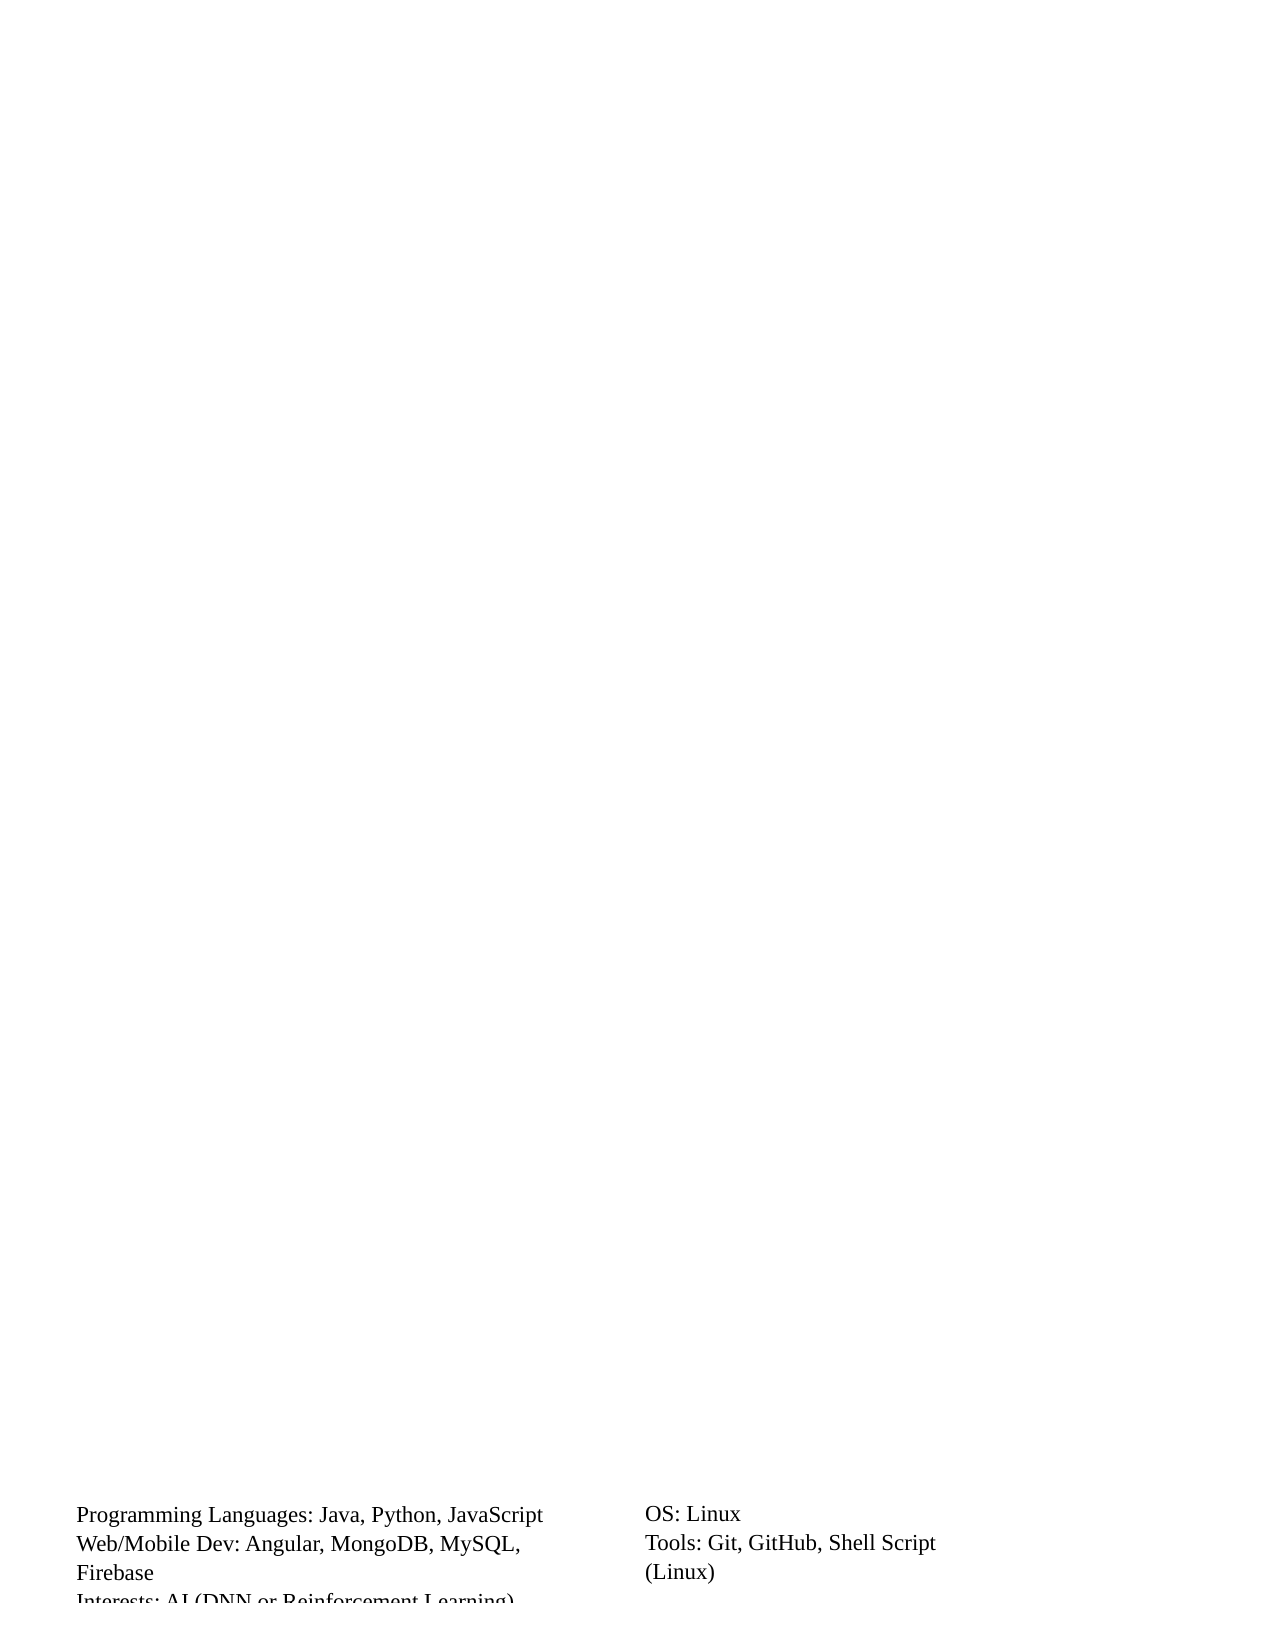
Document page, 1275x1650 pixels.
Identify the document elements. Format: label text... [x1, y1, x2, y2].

text Programming Languages: Java, Python, JavaScript [76, 1501, 597, 1527]
text Tools: Git, GitHub, Shell Script (Linux) [645, 1529, 1012, 1584]
text Web/Mobile Dev: Angular, MongoDB, MySQL, Firebase [76, 1530, 597, 1585]
text OS: Linux [645, 1500, 1012, 1526]
text Interests: AI (DNN or Reinforcement Learning), Backend [76, 1588, 597, 1602]
